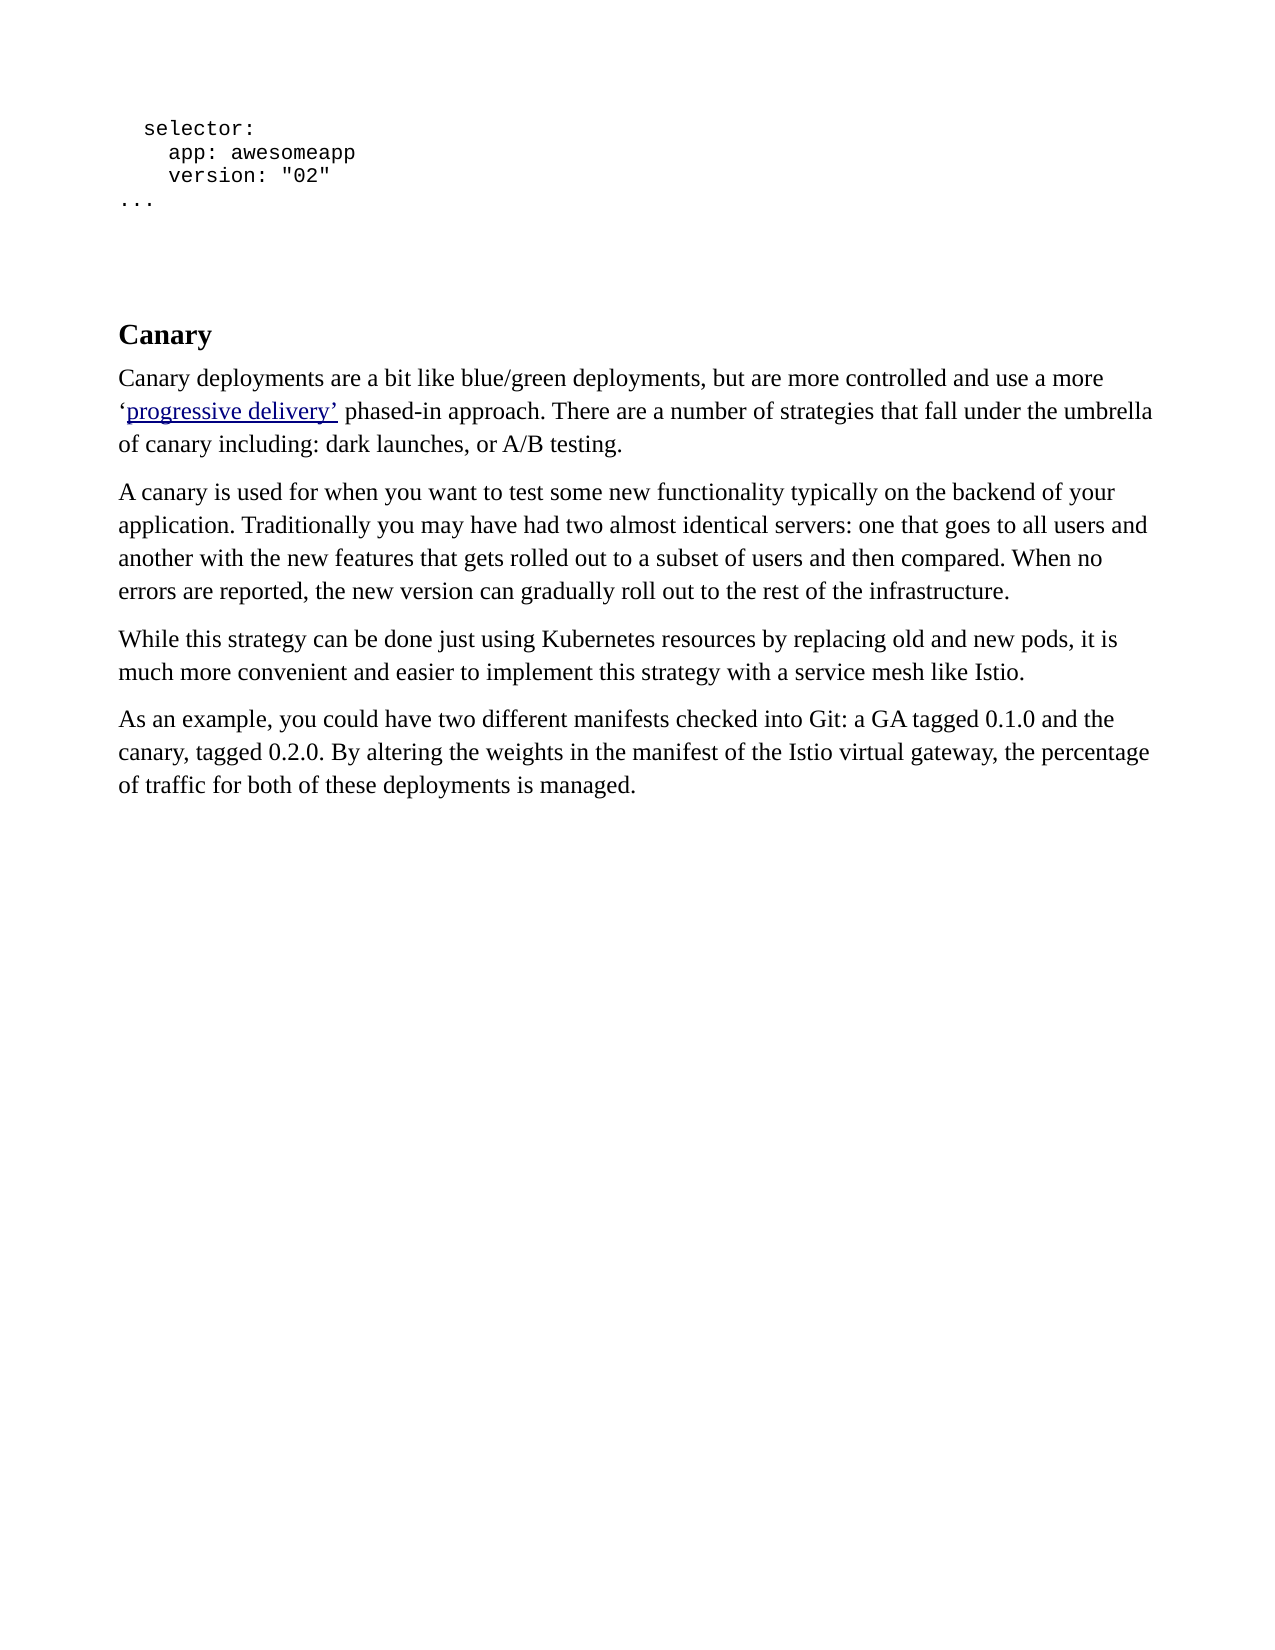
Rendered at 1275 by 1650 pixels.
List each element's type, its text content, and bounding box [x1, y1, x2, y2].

text A canary is used for when you want to test some new functionality typically on the backend of your application. Traditionally you may have had two almost identical servers: one that goes to all users and another with the new features that gets rolled out to a subset of users and then compared. When no errors are reported, the new version can gradually roll out to the rest of the infrastructure. [118, 477, 1157, 605]
text selector: [118, 118, 1157, 142]
text ... [118, 189, 1157, 213]
subtitle Canary [118, 317, 1157, 351]
text While this strategy can be done just using Kubernetes resources by replacing old and new pods, it is much more convenient and easier to implement this strategy with a service mesh like Istio. [118, 624, 1157, 686]
text As an example, you could have two different manifests checked into Git: a GA tagged 0.1.0 and the canary, tagged 0.2.0. By altering the weights in the manifest of the Istio virtual gateway, the percentage of traffic for both of these deployments is managed. [118, 704, 1157, 799]
text Canary deployments are a bit like blue/green deployments, but are more controlled and use a more ‘progressive delivery’ phased-in approach. There are a number of strategies that fall under the umbrella of canary including: dark launches, or A/B testing. [118, 363, 1157, 458]
text app: awesomeapp [118, 142, 1157, 165]
text version: "02" [118, 165, 1157, 189]
